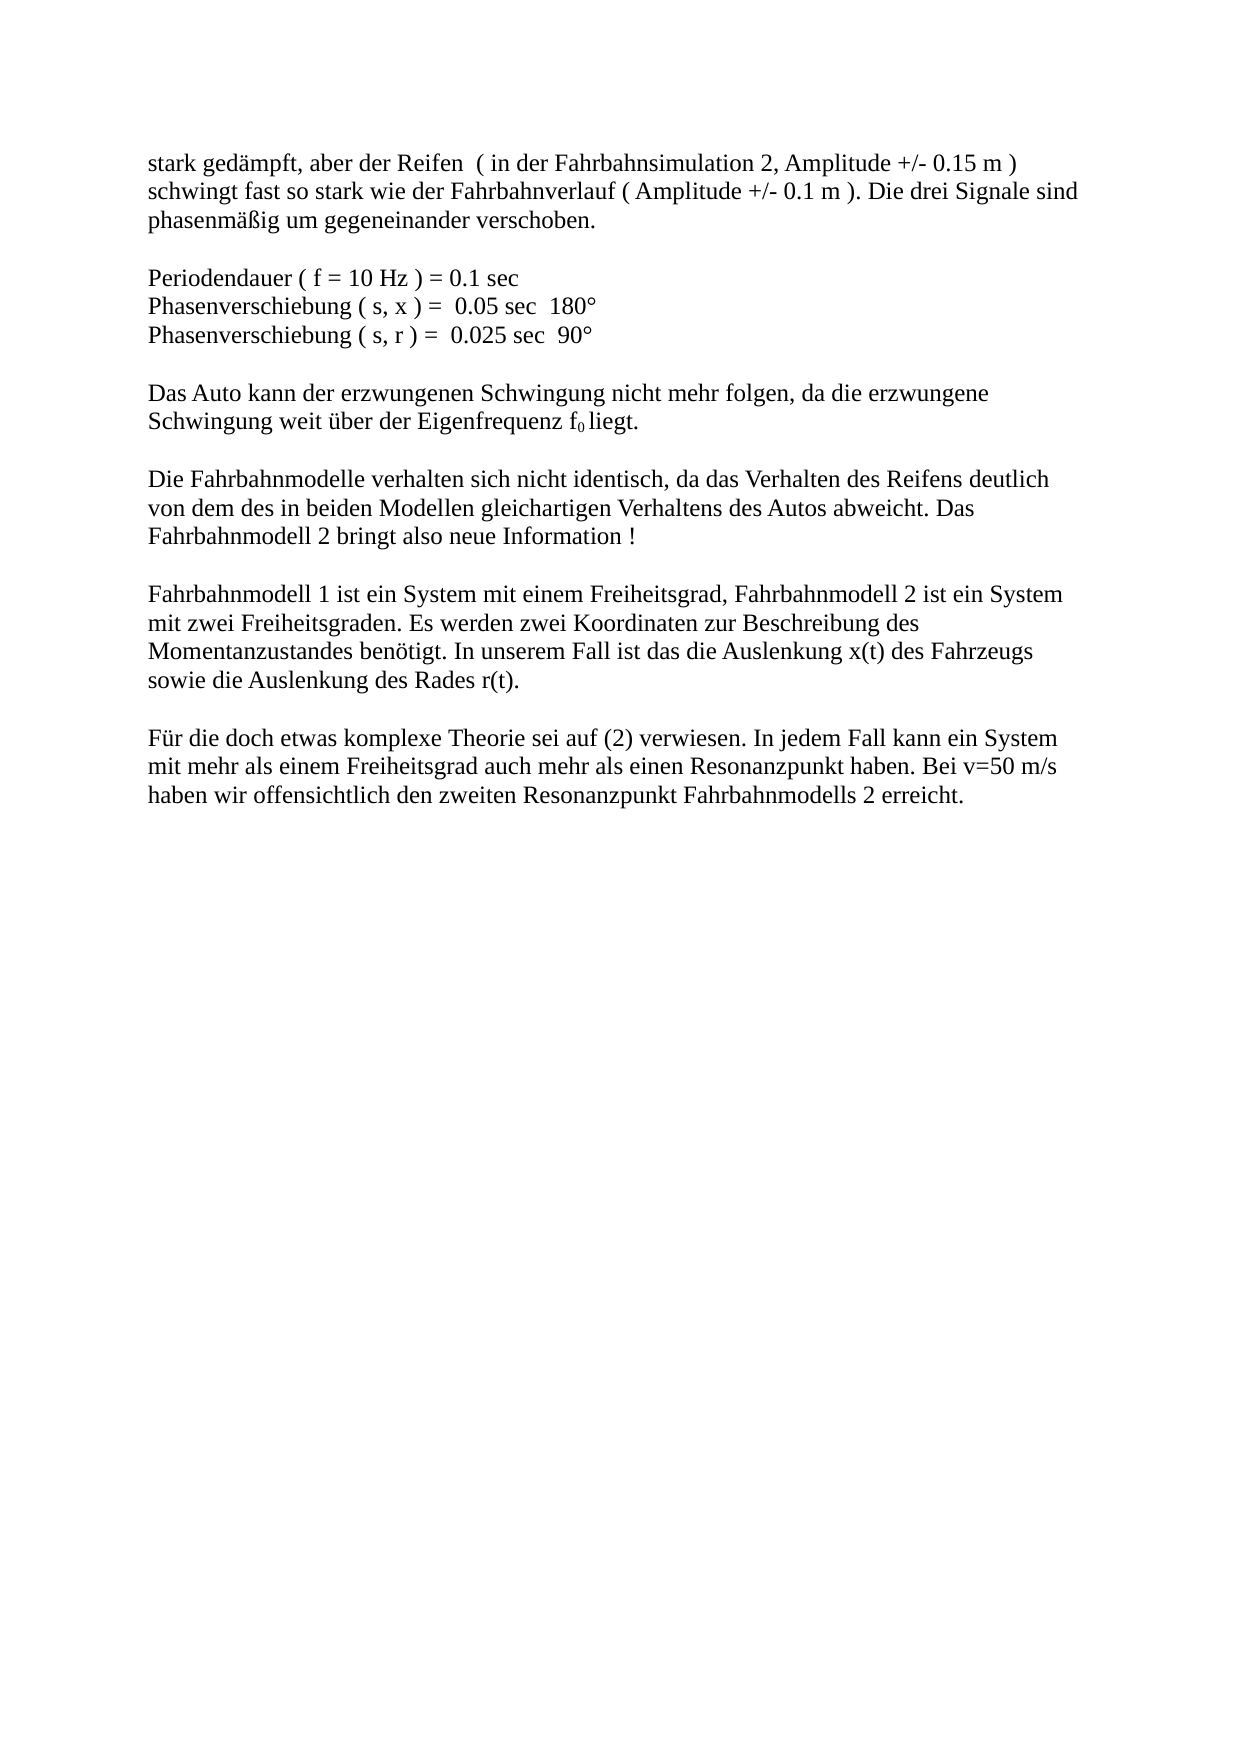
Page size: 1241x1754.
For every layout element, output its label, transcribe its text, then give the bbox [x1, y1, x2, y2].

text Periodendauer ( f = 10 Hz ) = 0.1 sec [148, 263, 1093, 291]
text Für die doch etwas komplexe Theorie sei auf (2) verwiesen. In jedem Fall kann ein System mit mehr als einem Freiheitsgrad auch mehr als einen Resonanzpunkt haben. Bei v=50 m/s haben wir offensichtlich den zweiten Resonanzpunkt Fahrbahnmodells 2 erreicht. [148, 723, 1093, 809]
text Die Fahrbahnmodelle verhalten sich nicht identisch, da das Verhalten des Reifens deutlich von dem des in beiden Modellen gleichartigen Verhaltens des Autos abweicht. Das Fahrbahnmodell 2 bringt also neue Information ! [148, 464, 1093, 550]
text Phasenverschiebung ( s, r ) = 0.025 sec 90° [148, 320, 1093, 349]
text Das Auto kann der erzwungenen Schwingung nicht mehr folgen, da die erzwungene Schwingung weit über der Eigenfrequenz f0 liegt. [148, 378, 1093, 435]
text Fahrbahnmodell 1 ist ein System mit einem Freiheitsgrad, Fahrbahnmodell 2 ist ein System mit zwei Freiheitsgraden. Es werden zwei Koordinaten zur Beschreibung des Momentanzustandes benötigt. In unserem Fall ist das die Auslenkung x(t) des Fahrzeugs sowie die Auslenkung des Rades r(t). [148, 579, 1093, 694]
text Phasenverschiebung ( s, x ) = 0.05 sec 180° [148, 291, 1093, 320]
text stark gedämpft, aber der Reifen ( in der Fahrbahnsimulation 2, Amplitude +/- 0.15 m ) schwingt fast so stark wie der Fahrbahnverlauf ( Amplitude +/- 0.1 m ). Die drei Signale sind phasenmäßig um gegeneinander verschoben. [148, 148, 1093, 234]
